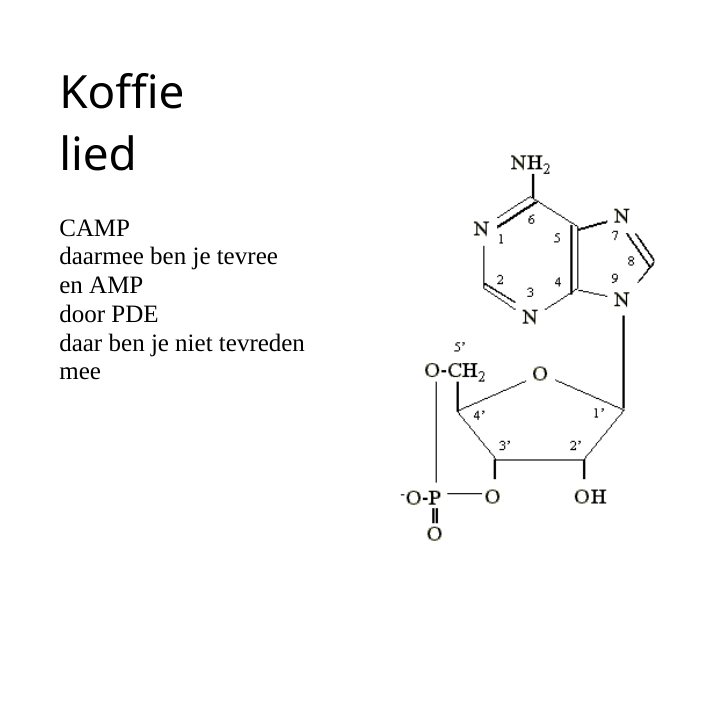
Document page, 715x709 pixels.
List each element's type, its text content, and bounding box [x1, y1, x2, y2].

text en AMP [59, 270, 320, 299]
text door PDE [59, 299, 320, 328]
text daar ben je niet tevreden mee [59, 328, 320, 385]
text CAMP [59, 213, 320, 241]
text daarmee ben je tevree [59, 241, 320, 270]
subtitle Koffie [59, 59, 320, 121]
subtitle lied [59, 121, 320, 184]
